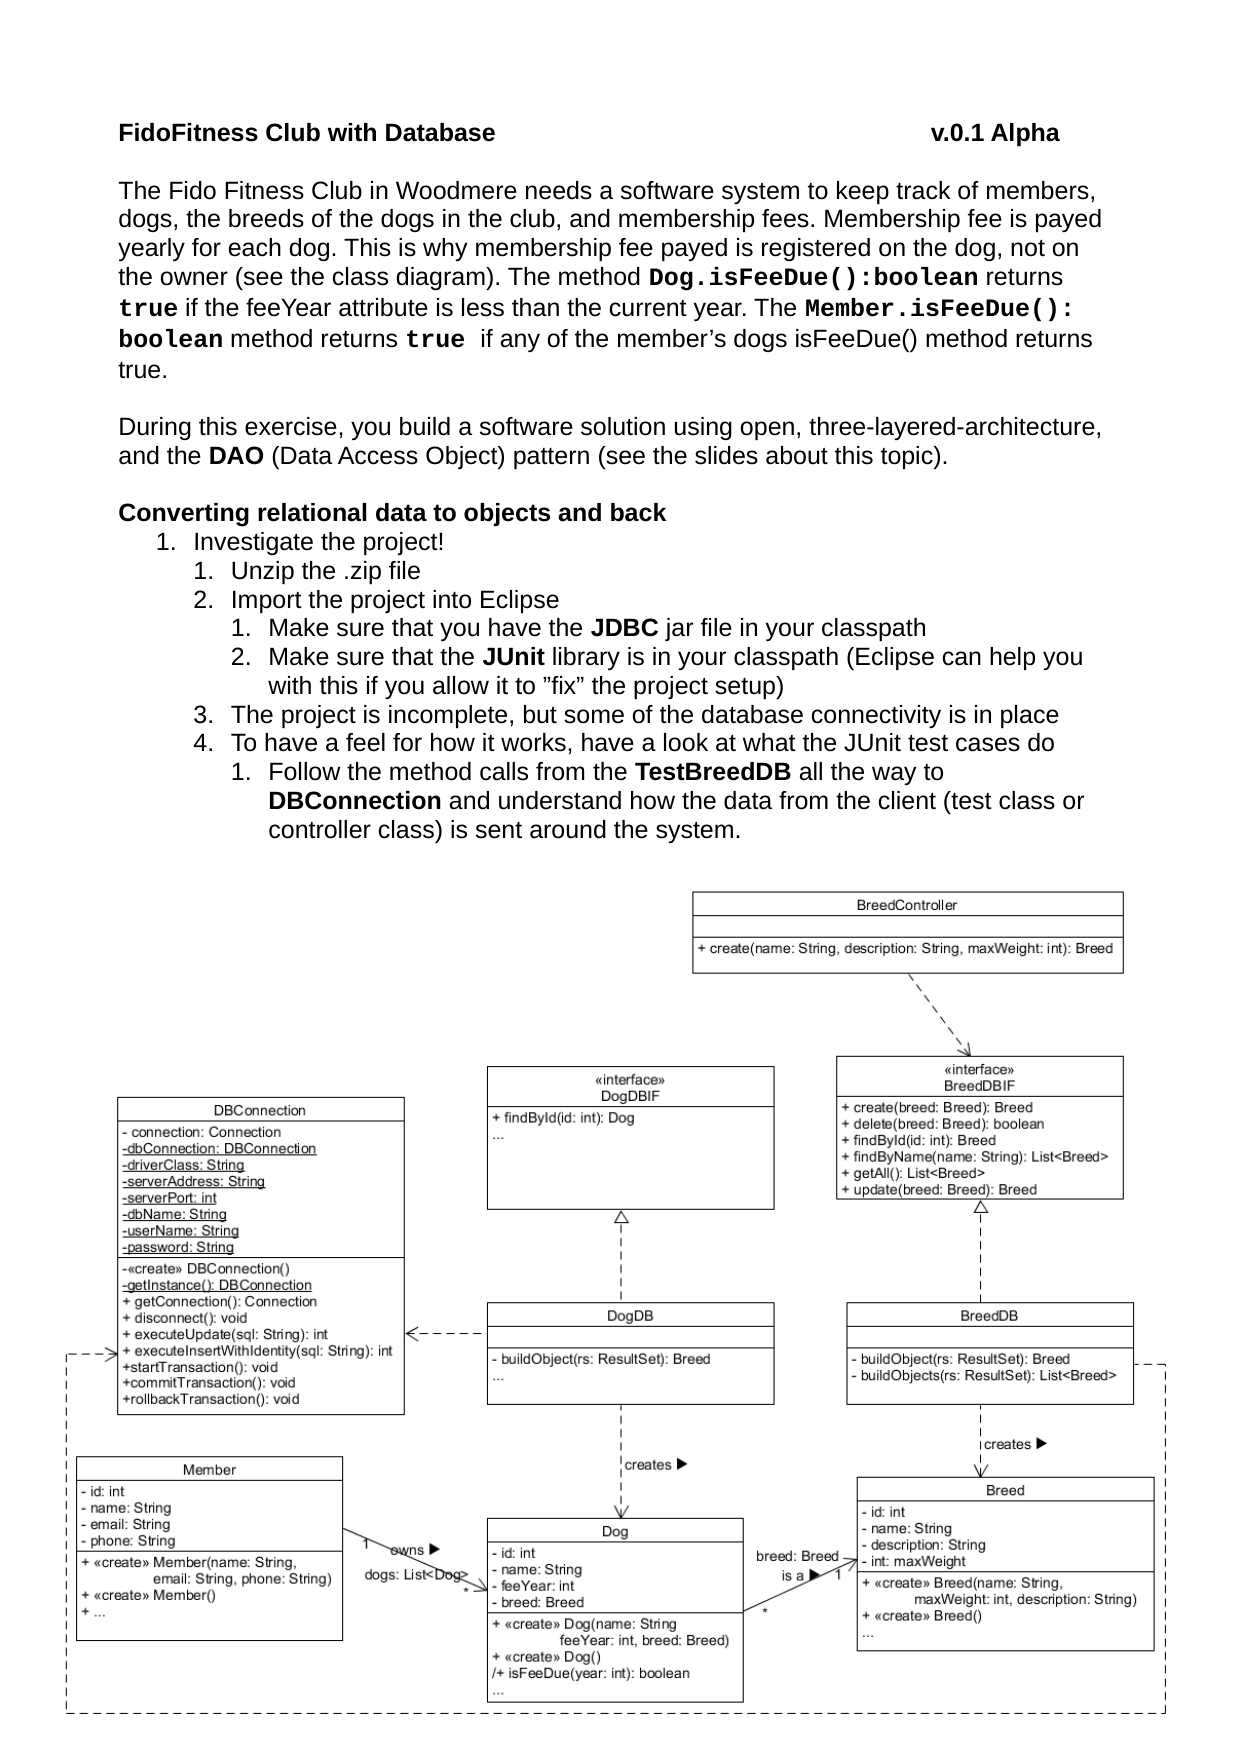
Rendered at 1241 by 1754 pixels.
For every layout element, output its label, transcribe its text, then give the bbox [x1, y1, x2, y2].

text During this exercise, you build a software solution using open, three-layered-architecture, and the DAO (Data Access Object) pattern (see the slides about this topic). [118, 412, 1122, 470]
text Converting relational data to objects and back [118, 498, 1122, 527]
list The project is incomplete, but some of the database connectivity is in place [193, 700, 1122, 728]
list Unzip the .zip file [193, 556, 1122, 585]
list Make sure that you have the JDBC jar file in your classpath [231, 613, 1122, 642]
text FidoFitness Club with Database v.0.1 Alpha [118, 118, 1122, 147]
picture [35, 871, 1205, 1754]
list Make sure that the JUnit library is in your classpath (Eclipse can help you with this if you allow it to ”fix” the project setup) [231, 642, 1122, 700]
list Follow the method calls from the TestBreedDB all the way to DBConnection and understand how the data from the client (test class or controller class) is sent around the system. [231, 757, 1122, 843]
list Import the project into Eclipse [193, 585, 1122, 613]
text The Fido Fitness Club in Woodmere needs a software system to keep track of members, dogs, the breeds of the dogs in the club, and membership fees. Membership fee is payed yearly for each dog. This is why membership fee payed is registered on the dog, not on the owner (see the class diagram). The method Dog.isFeeDue():boolean returns true if the feeYear attribute is less than the current year. The Member.isFeeDue(): boolean method returns true if any of the member’s dogs isFeeDue() method returns true. [118, 176, 1122, 383]
list Investigate the project! [156, 527, 1122, 556]
list To have a feel for how it works, have a look at what the JUnit test cases do [193, 728, 1122, 757]
